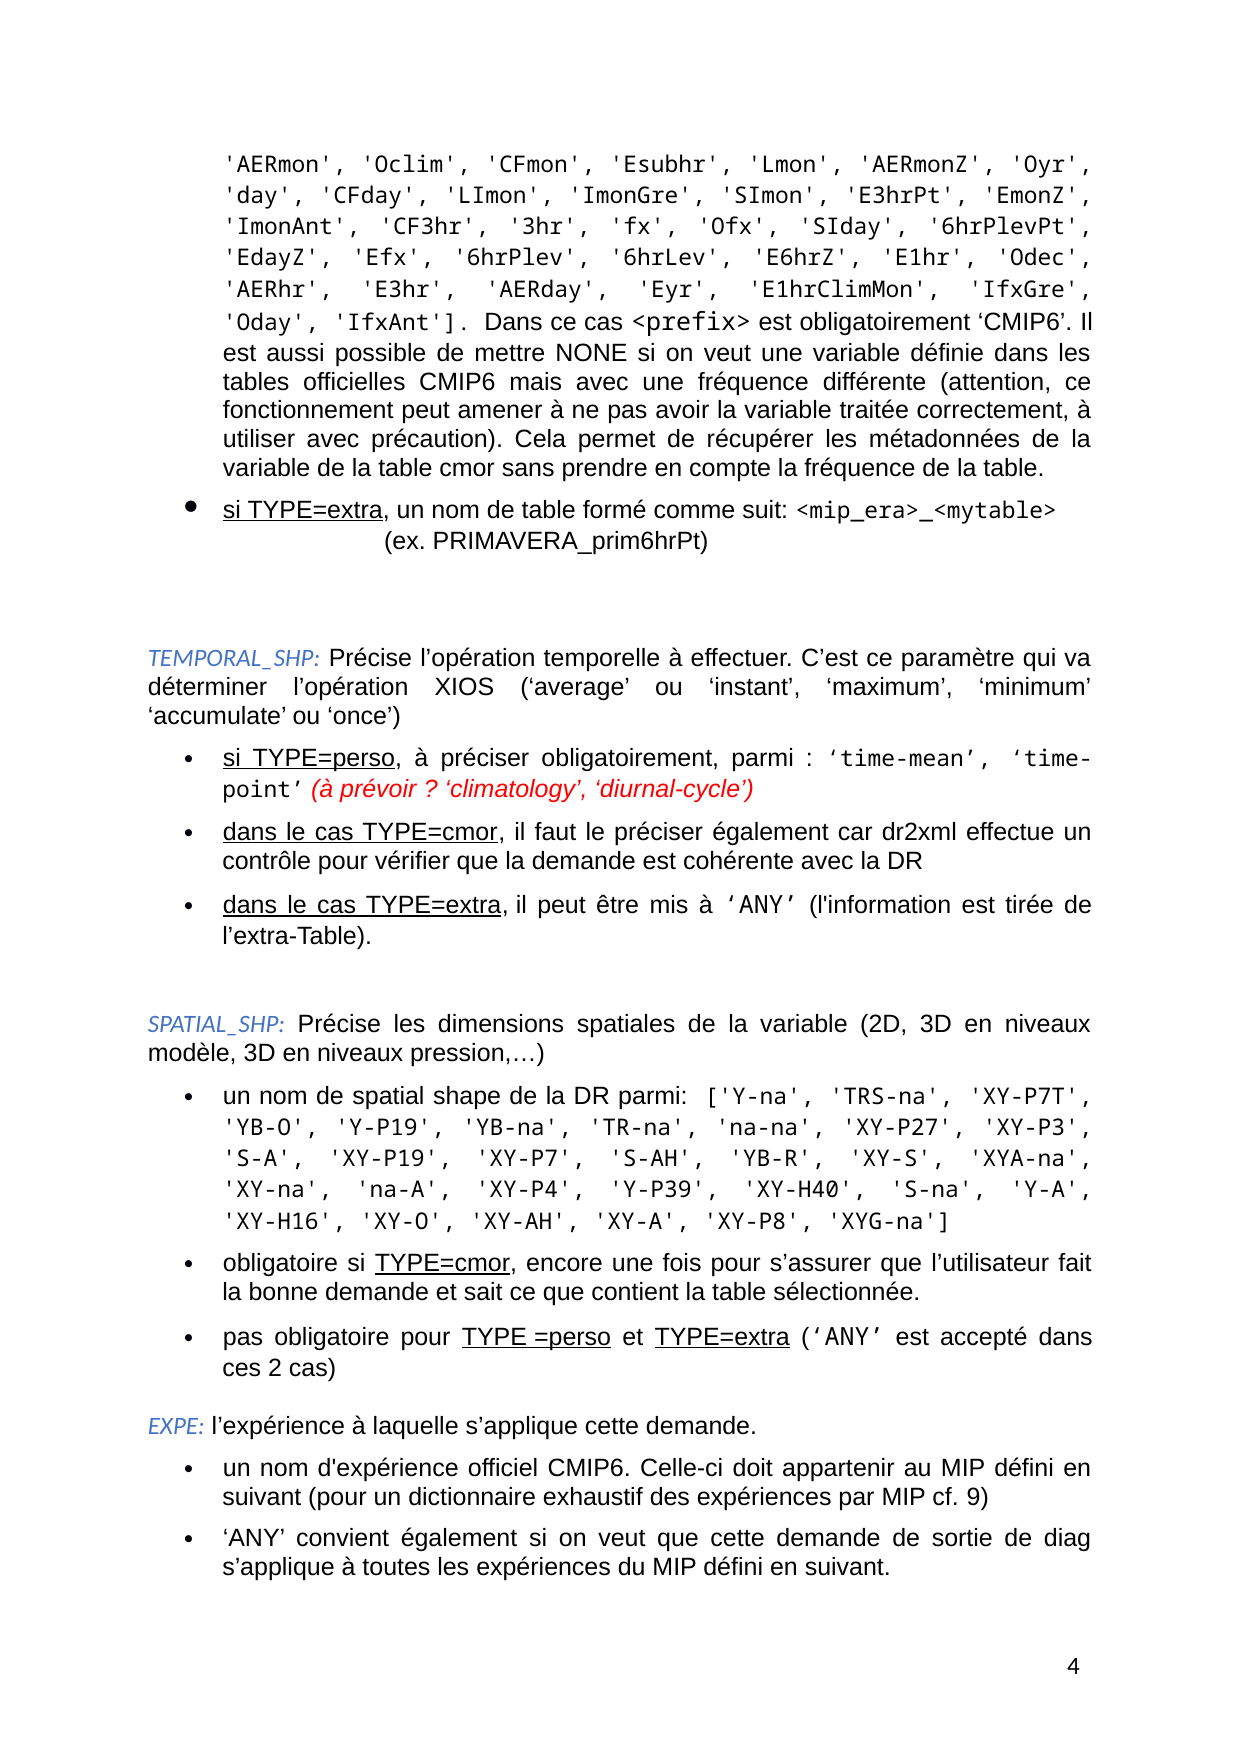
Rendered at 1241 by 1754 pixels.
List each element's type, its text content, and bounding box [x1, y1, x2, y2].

list dans le cas TYPE=cmor, il faut le préciser également car dr2xml effectue un contrôle pour vérifier que la demande est cohérente avec la DR [185, 817, 1093, 875]
list ‘ANY’ convient également si on veut que cette demande de sortie de diag s’applique à toutes les expériences du MIP défini en suivant. [185, 1523, 1093, 1581]
list dans le cas TYPE=extra, il peut être mis à ‘ANY’ (l'information est tirée de l’extra-Table). [185, 887, 1093, 950]
list 'AERmon', 'Oclim', 'CFmon', 'Esubhr', 'Lmon', 'AERmonZ', 'Oyr', 'day', 'CFday', 'LImon', 'ImonGre', 'SImon', 'E3hrPt', 'EmonZ', 'ImonAnt', 'CF3hr', '3hr', 'fx', 'Ofx', 'SIday', '6hrPlevPt', 'EdayZ', 'Efx', '6hrPlev', '6hrLev', 'E6hrZ', 'E1hr', 'Odec', 'AERhr', 'E3hr', 'AERday', 'Eyr', 'E1hrClimMon', 'IfxGre', 'Oday', 'IfxAnt']. Dans ce cas <prefix> est obligatoirement ‘CMIP6’. Il est aussi possible de mettre NONE si on veut une variable définie dans les tables officielles CMIP6 mais avec une fréquence différente (attention, ce fonctionnement peut amener à ne pas avoir la variable traitée correctement, à utiliser avec précaution). Cela permet de récupérer les métadonnées de la variable de la table cmor sans prendre en compte la fréquence de la table. [185, 148, 1093, 482]
list obligatoire si TYPE=cmor, encore une fois pour s’assurer que l’utilisateur fait la bonne demande et sait ce que contient la table sélectionnée. [185, 1248, 1093, 1306]
list un nom d'expérience officiel CMIP6. Celle-ci doit appartenir au MIP défini en suivant (pour un dictionnaire exhaustif des expériences par MIP cf. 9) [185, 1453, 1093, 1511]
list si TYPE=perso, à préciser obligatoirement, parmi : ‘time-mean’, ‘time-point’ (à prévoir ? ‘climatology’, ‘diurnal-cycle’) [185, 742, 1093, 805]
list pas obligatoire pour TYPE =perso et TYPE=extra (‘ANY’ est accepté dans ces 2 cas) [185, 1318, 1093, 1381]
subtitle SPATIAL_SHP: Précise les dimensions spatiales de la variable (2D, 3D en niveaux modèle, 3D en niveaux pression,…) [148, 1008, 1093, 1067]
subtitle TEMPORAL_SHP: Précise l’opération temporelle à effectuer. C’est ce paramètre qui va déterminer l’opération XIOS (‘average’ ou ‘instant’, ‘maximum’, ‘minimum’ ‘accumulate’ ou ‘once’) [148, 642, 1093, 730]
text EXPE: l’expérience à laquelle s’applique cette demande. [148, 1410, 1093, 1441]
list un nom de spatial shape de la DR parmi: ['Y-na', 'TRS-na', 'XY-P7T', 'YB-O', 'Y-P19', 'YB-na', 'TR-na', 'na-na', 'XY-P27', 'XY-P3', 'S-A', 'XY-P19', 'XY-P7', 'S-AH', 'YB-R', 'XY-S', 'XYA-na', 'XY-na', 'na-A', 'XY-P4', 'Y-P39', 'XY-H40', 'S-na', 'Y-A', 'XY-H16', 'XY-O', 'XY-AH', 'XY-A', 'XY-P8', 'XYG-na'] [185, 1080, 1093, 1236]
list si TYPE=extra, un nom de table formé comme suit: <mip_era>_<mytable> (ex. PRIMAVERA_prim6hrPt) [185, 494, 1093, 554]
